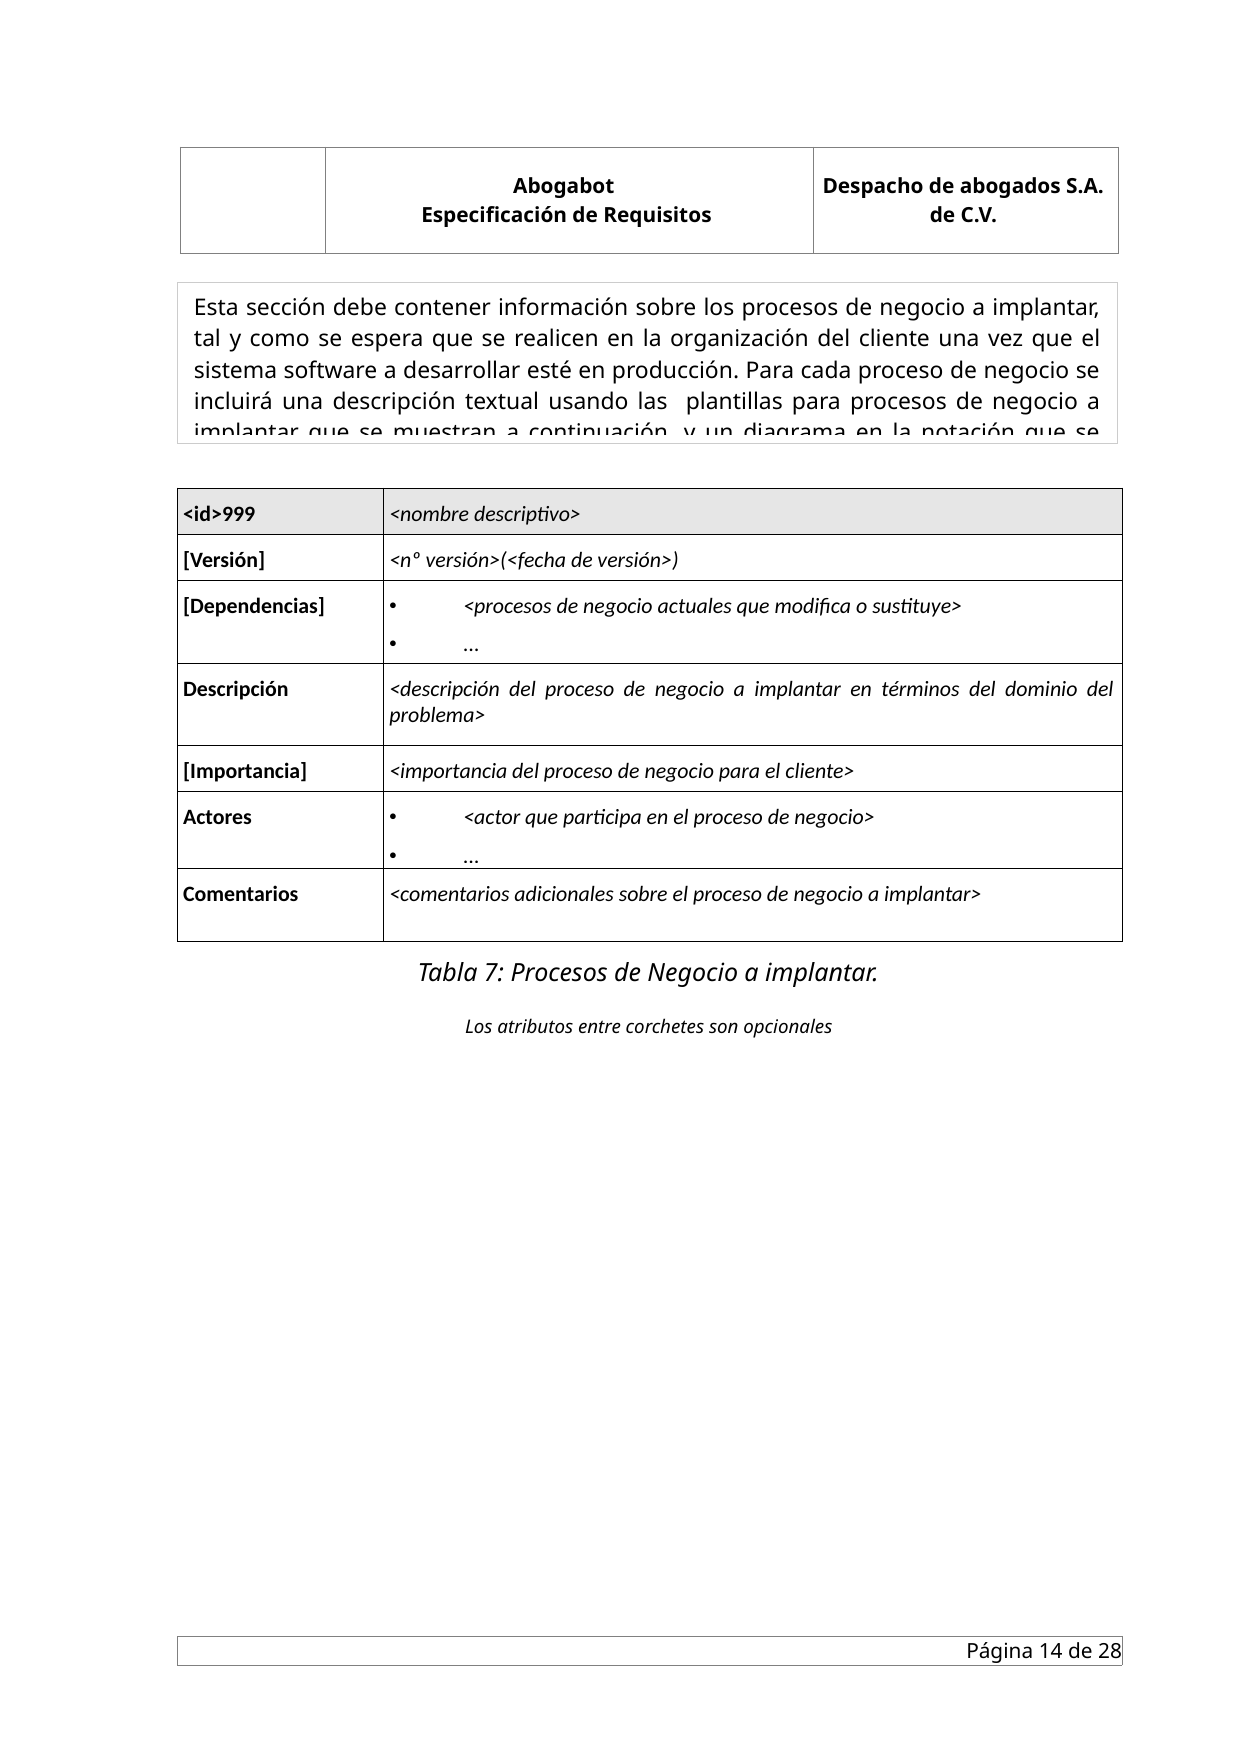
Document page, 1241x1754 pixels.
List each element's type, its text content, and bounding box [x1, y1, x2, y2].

table_cell Comentarios [178, 869, 383, 941]
table_cell <actor que participa en el proceso de negocio> ... [384, 792, 1122, 868]
table_cell Descripción [178, 664, 383, 745]
table_cell <comentarios adicionales sobre el proceso de negocio a implantar> [384, 869, 1122, 941]
table_header <nombre descriptivo> [384, 489, 1122, 534]
table_cell [Dependencias] [178, 581, 383, 662]
text Los atributos entre corchetes son opcionales [177, 1013, 1122, 1039]
table_header <id>999 [178, 489, 383, 534]
table_cell <procesos de negocio actuales que modifica o sustituye> ... [384, 581, 1122, 662]
text Tabla 7: Procesos de Negocio a implantar. [177, 954, 1122, 988]
table_cell <importancia del proceso de negocio para el cliente> [384, 746, 1122, 791]
table_cell Actores [178, 792, 383, 868]
table_cell [Versión] [178, 535, 383, 580]
table_cell [Importancia] [178, 746, 383, 791]
table_cell <nº versión>(<fecha de versión>) [384, 535, 1122, 580]
text Esta sección debe contener información sobre los procesos de negocio a implantar, tal y como se espera que se realicen en la organización del cliente una vez que el sistema software a desarrollar esté en producción. Para cada proceso de negocio se incluirá una descripción textual usando las plantillas para procesos de negocio a implantar que se muestran a continuación, y un diagrama en la notación que se considere oportuna, por ejemplo diagramas BPMN o diagramas de actividad UML. [194, 291, 1101, 435]
table_cell <descripción del proceso de negocio a implantar en términos del dominio del problema> [384, 664, 1122, 745]
